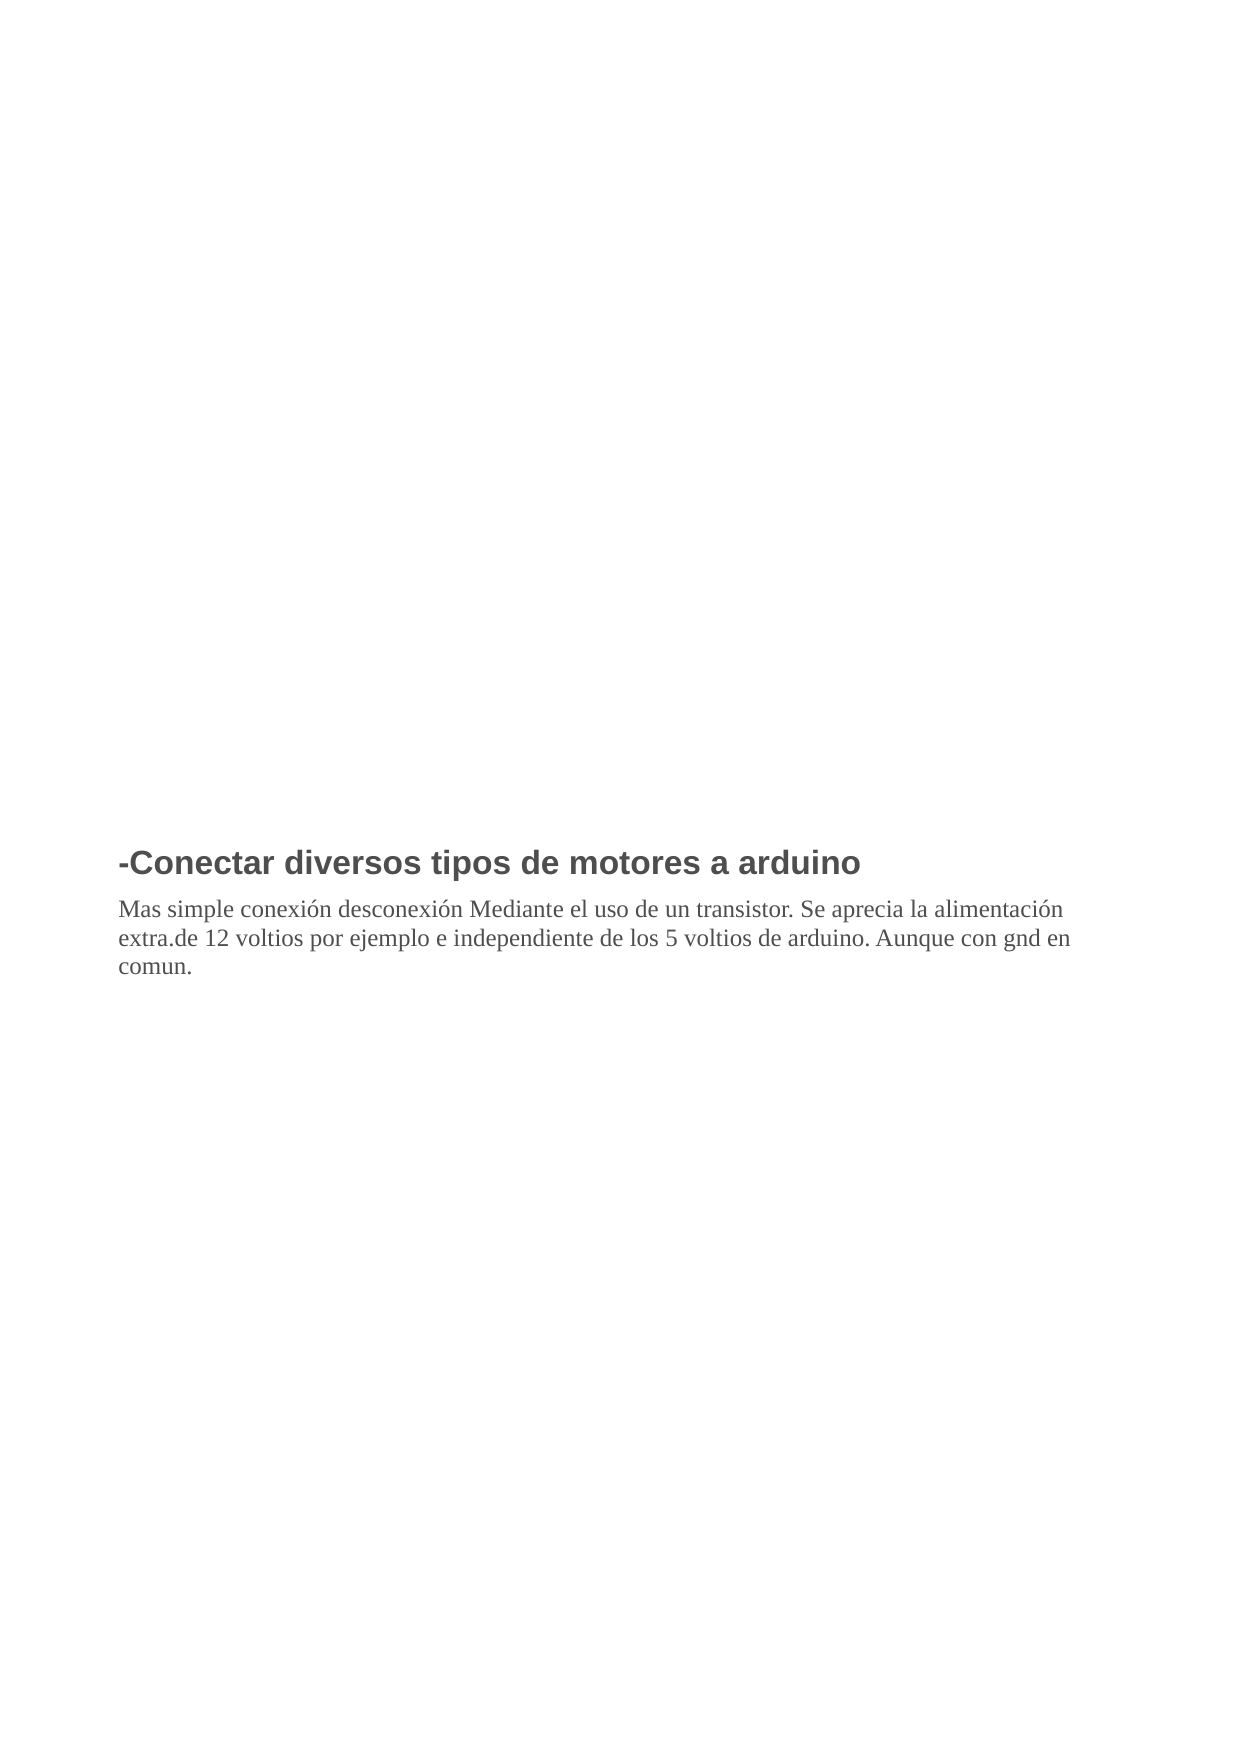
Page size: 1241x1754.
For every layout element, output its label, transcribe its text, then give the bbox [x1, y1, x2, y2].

text Mas simple conexión desconexión Mediante el uso de un transistor. Se aprecia la alimentación extra.de 12 voltios por ejemplo e independiente de los 5 voltios de arduino. Aunque con gnd en comun. [118, 894, 1122, 980]
subtitle -Conectar diversos tipos de motores a arduino [118, 843, 1122, 881]
